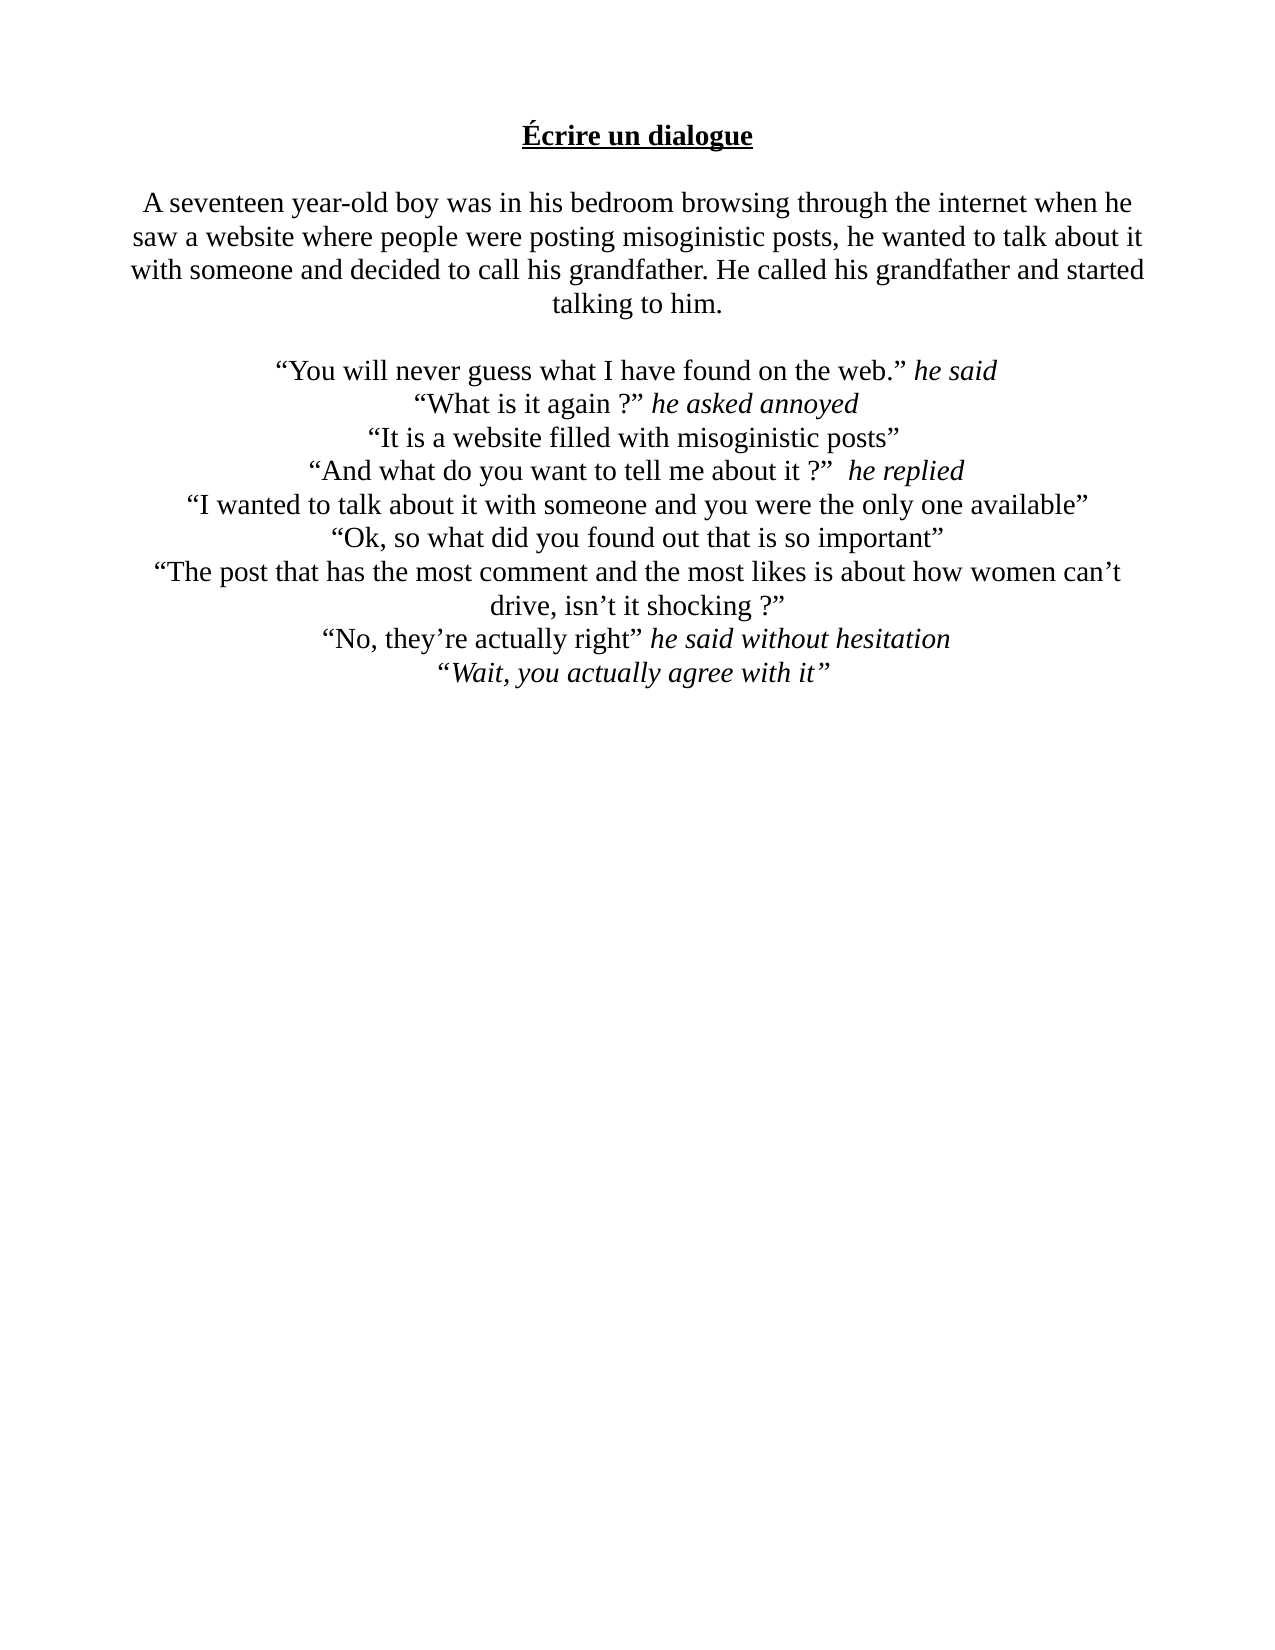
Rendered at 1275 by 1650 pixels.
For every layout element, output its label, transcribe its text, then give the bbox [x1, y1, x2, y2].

text “I wanted to talk about it with someone and you were the only one available” [118, 487, 1157, 521]
text “Ok, so what did you found out that is so important” [118, 521, 1157, 554]
text A seventeen year-old boy was in his bedroom browsing through the internet when he saw a website where people were posting misoginistic posts, he wanted to talk about it with someone and decided to call his grandfather. He called his grandfather and started talking to him. [118, 185, 1157, 319]
text “The post that has the most comment and the most likes is about how women can’t drive, isn’t it shocking ?” [118, 554, 1157, 621]
text “And what do you want to tell me about it ?” he replied [118, 453, 1157, 487]
text “What is it again ?” he asked annoyed [118, 386, 1157, 420]
text “No, they’re actually right” he said without hesitation [118, 621, 1157, 655]
text “Wait, you actually agree with it” [118, 655, 1157, 688]
text “It is a website filled with misoginistic posts” [118, 420, 1157, 453]
text “You will never guess what I have found on the web.” he said [118, 353, 1157, 386]
text Écrire un dialogue [118, 118, 1157, 152]
